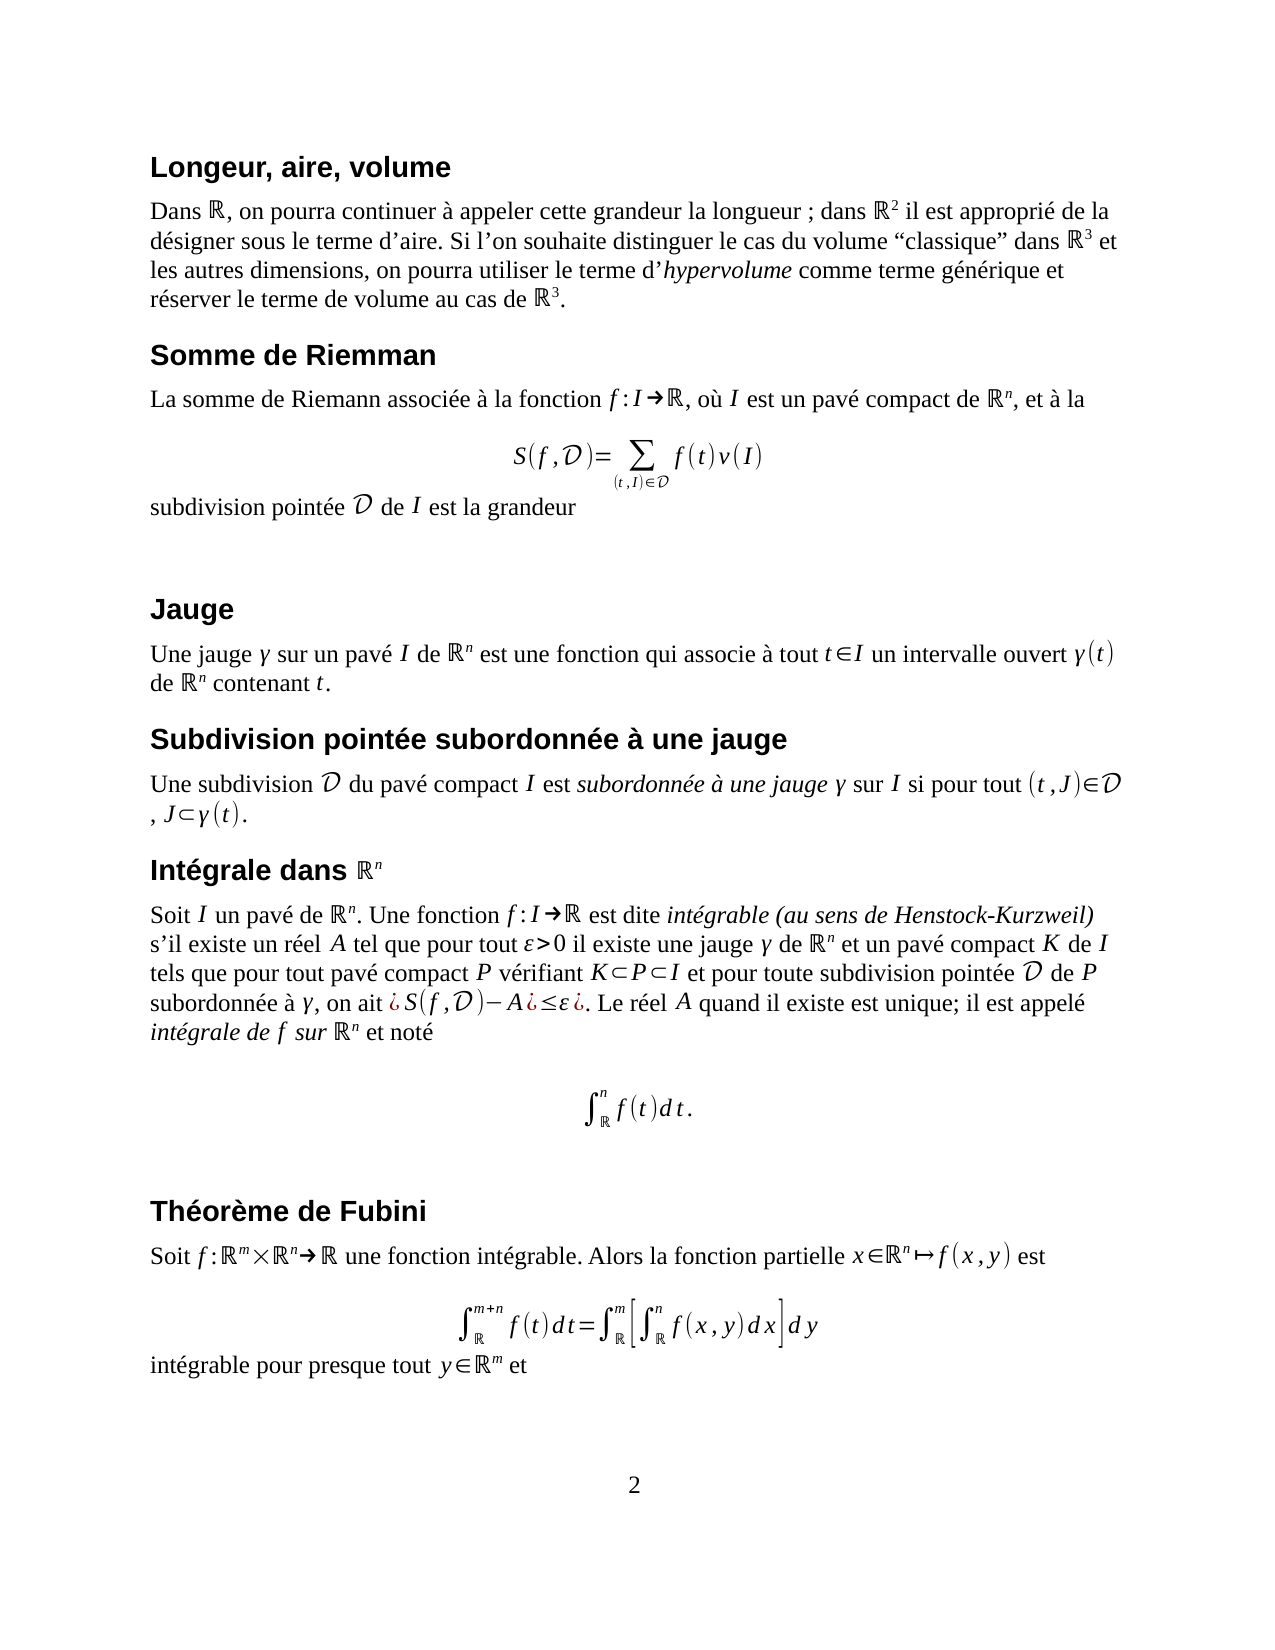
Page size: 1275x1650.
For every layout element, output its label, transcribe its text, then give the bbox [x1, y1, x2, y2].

subtitle Subdivision pointée subordonnée à une jauge [150, 722, 1125, 756]
subtitle Intégrale dans [150, 853, 1125, 887]
text La somme de Riemann associée à la fonction , où est un pavé compact de , et à la subdivision pointée de est la grandeur [150, 384, 1125, 520]
subtitle Jauge [150, 592, 1125, 626]
subtitle Théorème de Fubini [150, 1194, 1125, 1227]
text Une jauge sur un pavé de est une fonction qui associe à tout un intervalle ouvert de contenant . [150, 638, 1125, 697]
text Soit une fonction intégrable. Alors la fonction partielle est intégrable pour presque tout et [150, 1240, 1125, 1379]
text Une subdivision du pavé compact est subordonnée à une jauge sur si pour tout , [150, 768, 1125, 828]
text Dans , on pourra continuer à appeler cette grandeur la longueur ; dans il est approprié de la désigner sous le terme d’aire. Si l’on souhaite distinguer le cas du volume “classique” dans et les autres dimensions, on pourra utiliser le terme d’hypervolume comme terme générique et réserver le terme de volume au cas de . [150, 196, 1125, 313]
text Soit un pavé de . Une fonction est dite intégrable (au sens de Henstock-Kurzweil) s’il existe un réel tel que pour tout il existe une jauge de et un pavé compact de tels que pour tout pavé compact vérifiant et pour toute subdivision pointée de subordonnée à , on ait . Le réel quand il existe est unique; il est appelé intégrale de sur et noté [150, 899, 1125, 1046]
subtitle Somme de Riemman [150, 338, 1125, 371]
subtitle Longeur, aire, volume [150, 150, 1125, 183]
